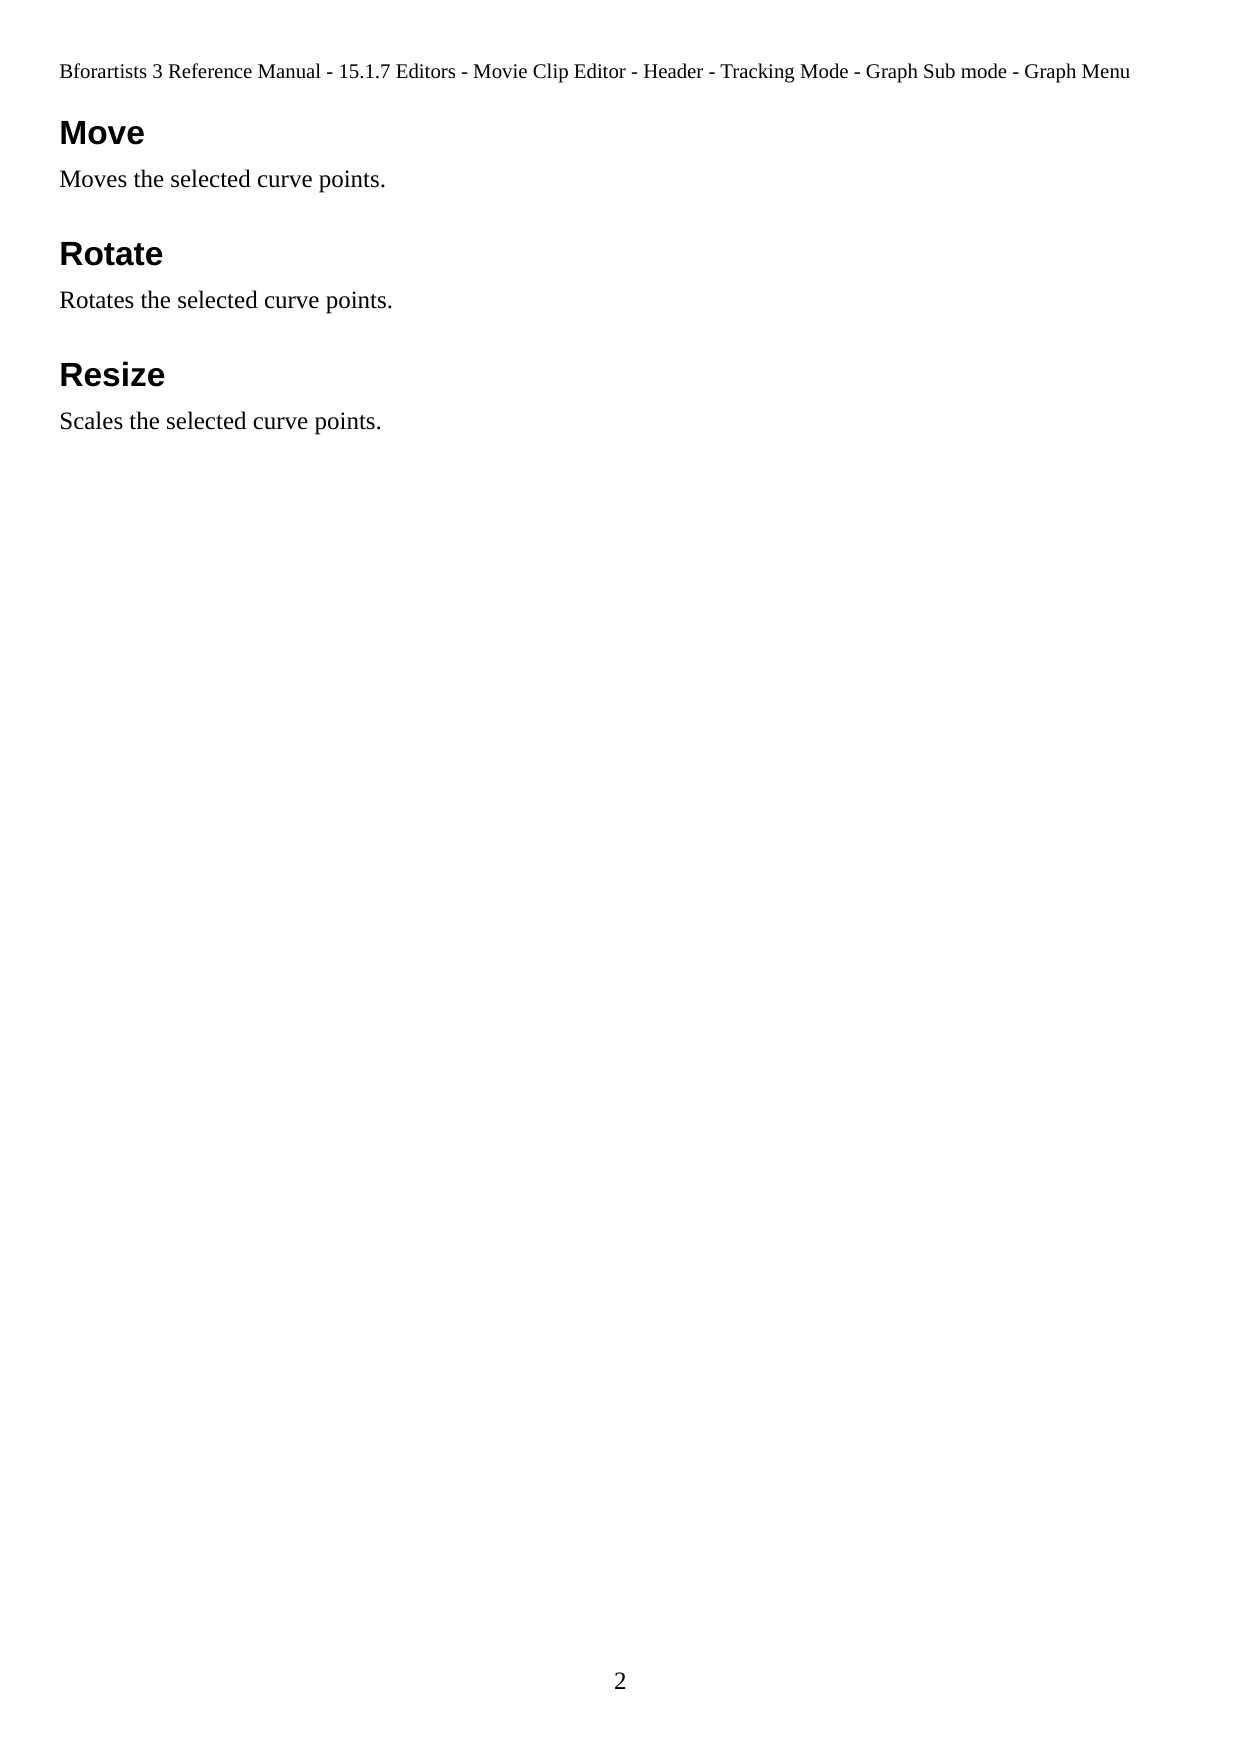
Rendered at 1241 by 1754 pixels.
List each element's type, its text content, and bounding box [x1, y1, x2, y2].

text Scales the selected curve points. [59, 406, 1181, 434]
text Rotates the selected curve points. [59, 285, 1181, 313]
subtitle Resize [59, 355, 1181, 393]
text Moves the selected curve points. [59, 164, 1181, 192]
subtitle Rotate [59, 234, 1181, 272]
subtitle Move [59, 113, 1181, 151]
